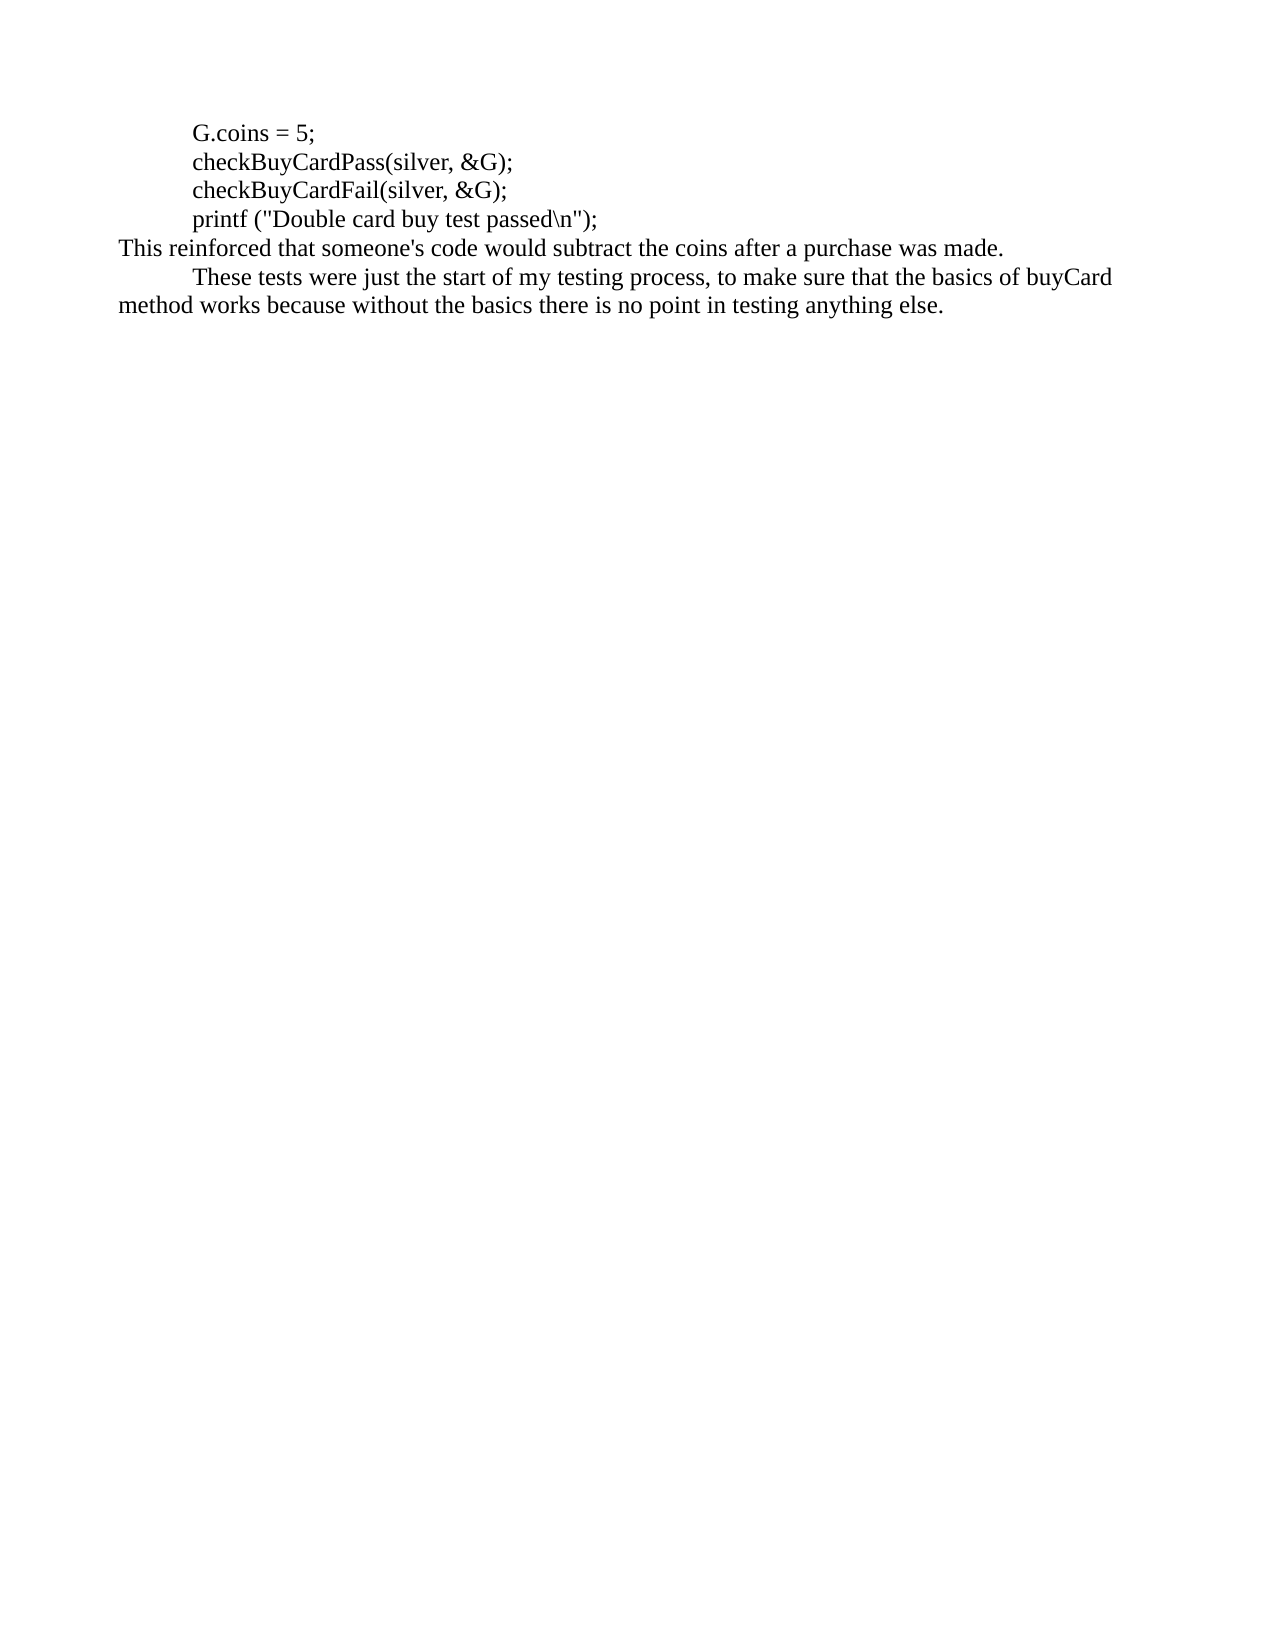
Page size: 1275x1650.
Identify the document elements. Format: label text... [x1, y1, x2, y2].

text These tests were just the start of my testing process, to make sure that the basics of buyCard method works because without the basics there is no point in testing anything else. [118, 262, 1157, 319]
text This reinforced that someone's code would subtract the coins after a purchase was made. [118, 233, 1157, 262]
text G.coins = 5; checkBuyCardPass(silver, &G); checkBuyCardFail(silver, &G); printf ("Double card buy test passed\n"); [118, 118, 1157, 233]
